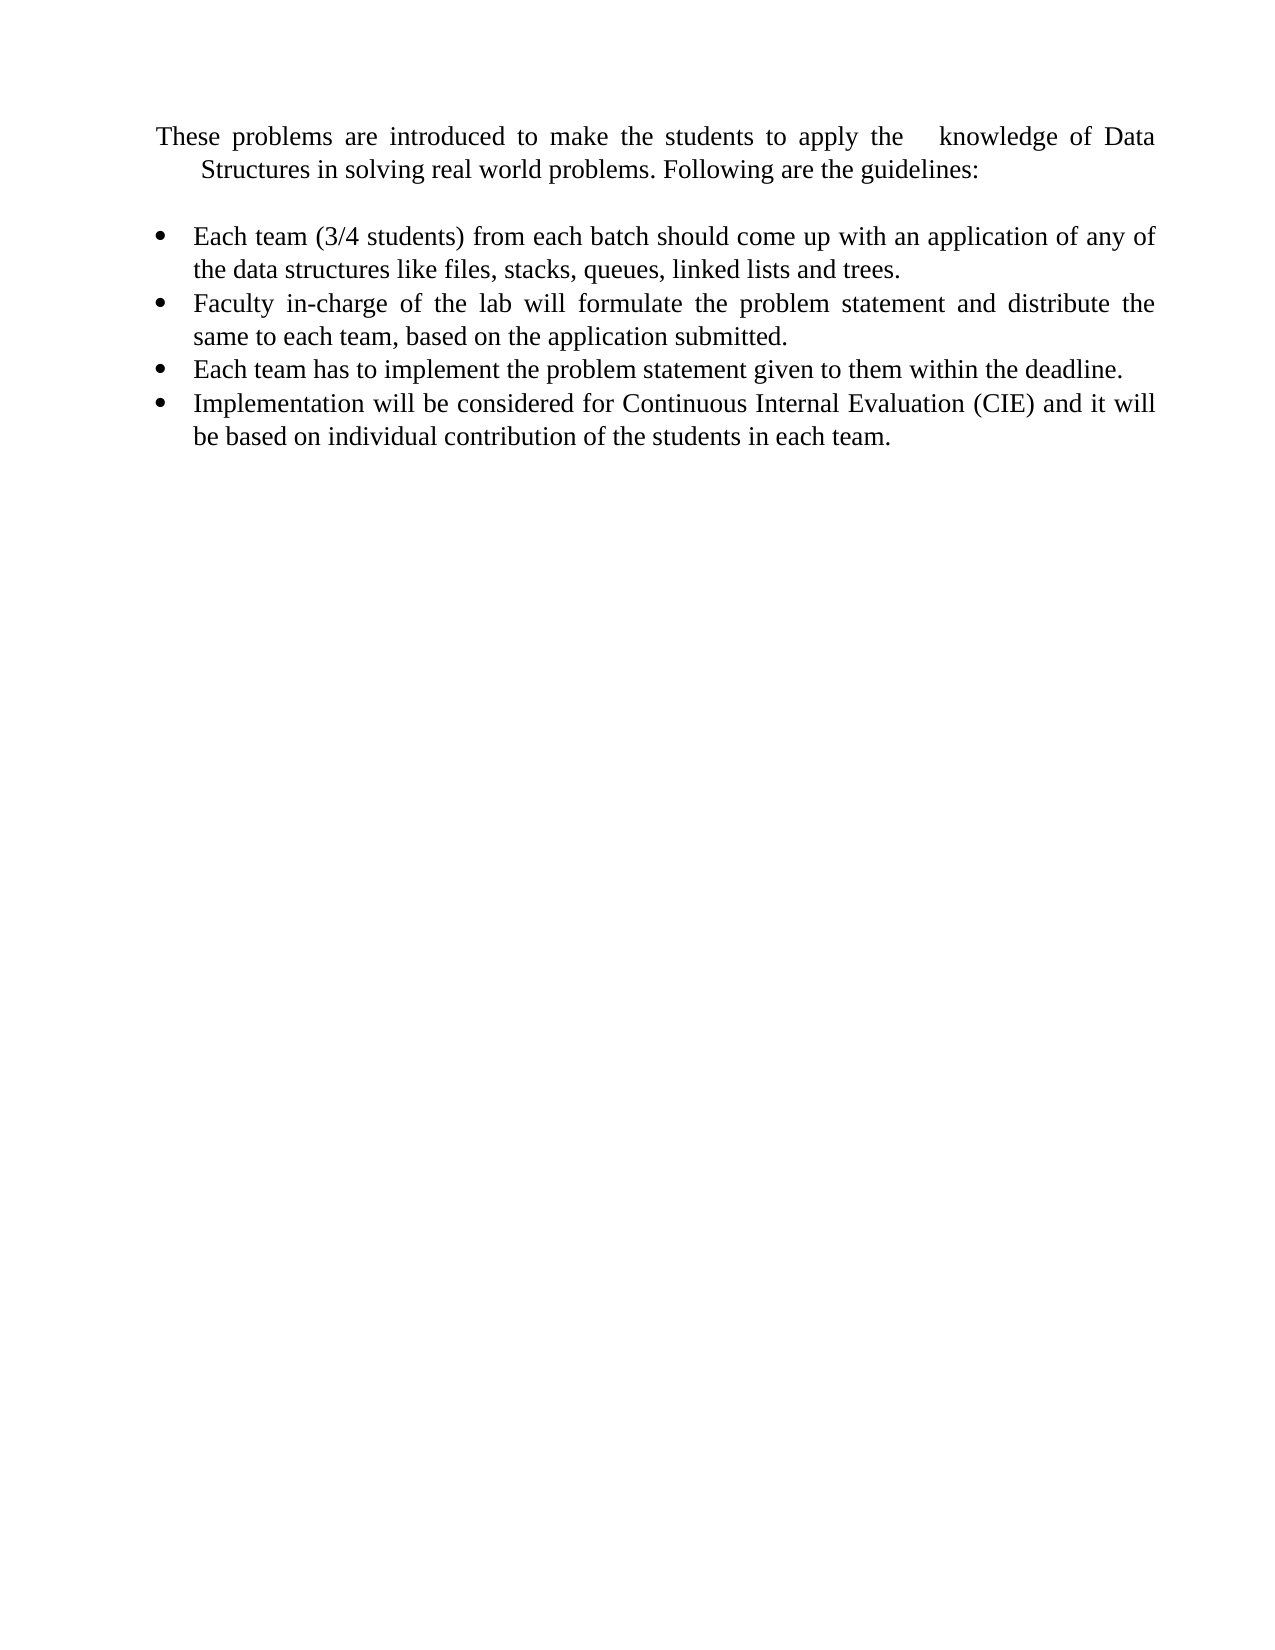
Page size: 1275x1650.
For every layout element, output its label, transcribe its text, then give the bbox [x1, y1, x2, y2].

list Faculty in-charge of the lab will formulate the problem statement and distribute the same to each team, based on the application submitted. [156, 285, 1157, 351]
list Each team (3/4 students) from each batch should come up with an application of any of the data structures like files, stacks, queues, linked lists and trees. [156, 218, 1157, 285]
list Implementation will be considered for Continuous Internal Evaluation (CIE) and it will be based on individual contribution of the students in each team. [156, 385, 1157, 451]
list These problems are introduced to make the students to apply the knowledge of Data Structures in solving real world problems. Following are the guidelines: [156, 118, 1157, 185]
list Each team has to implement the problem statement given to them within the deadline. [156, 351, 1157, 385]
